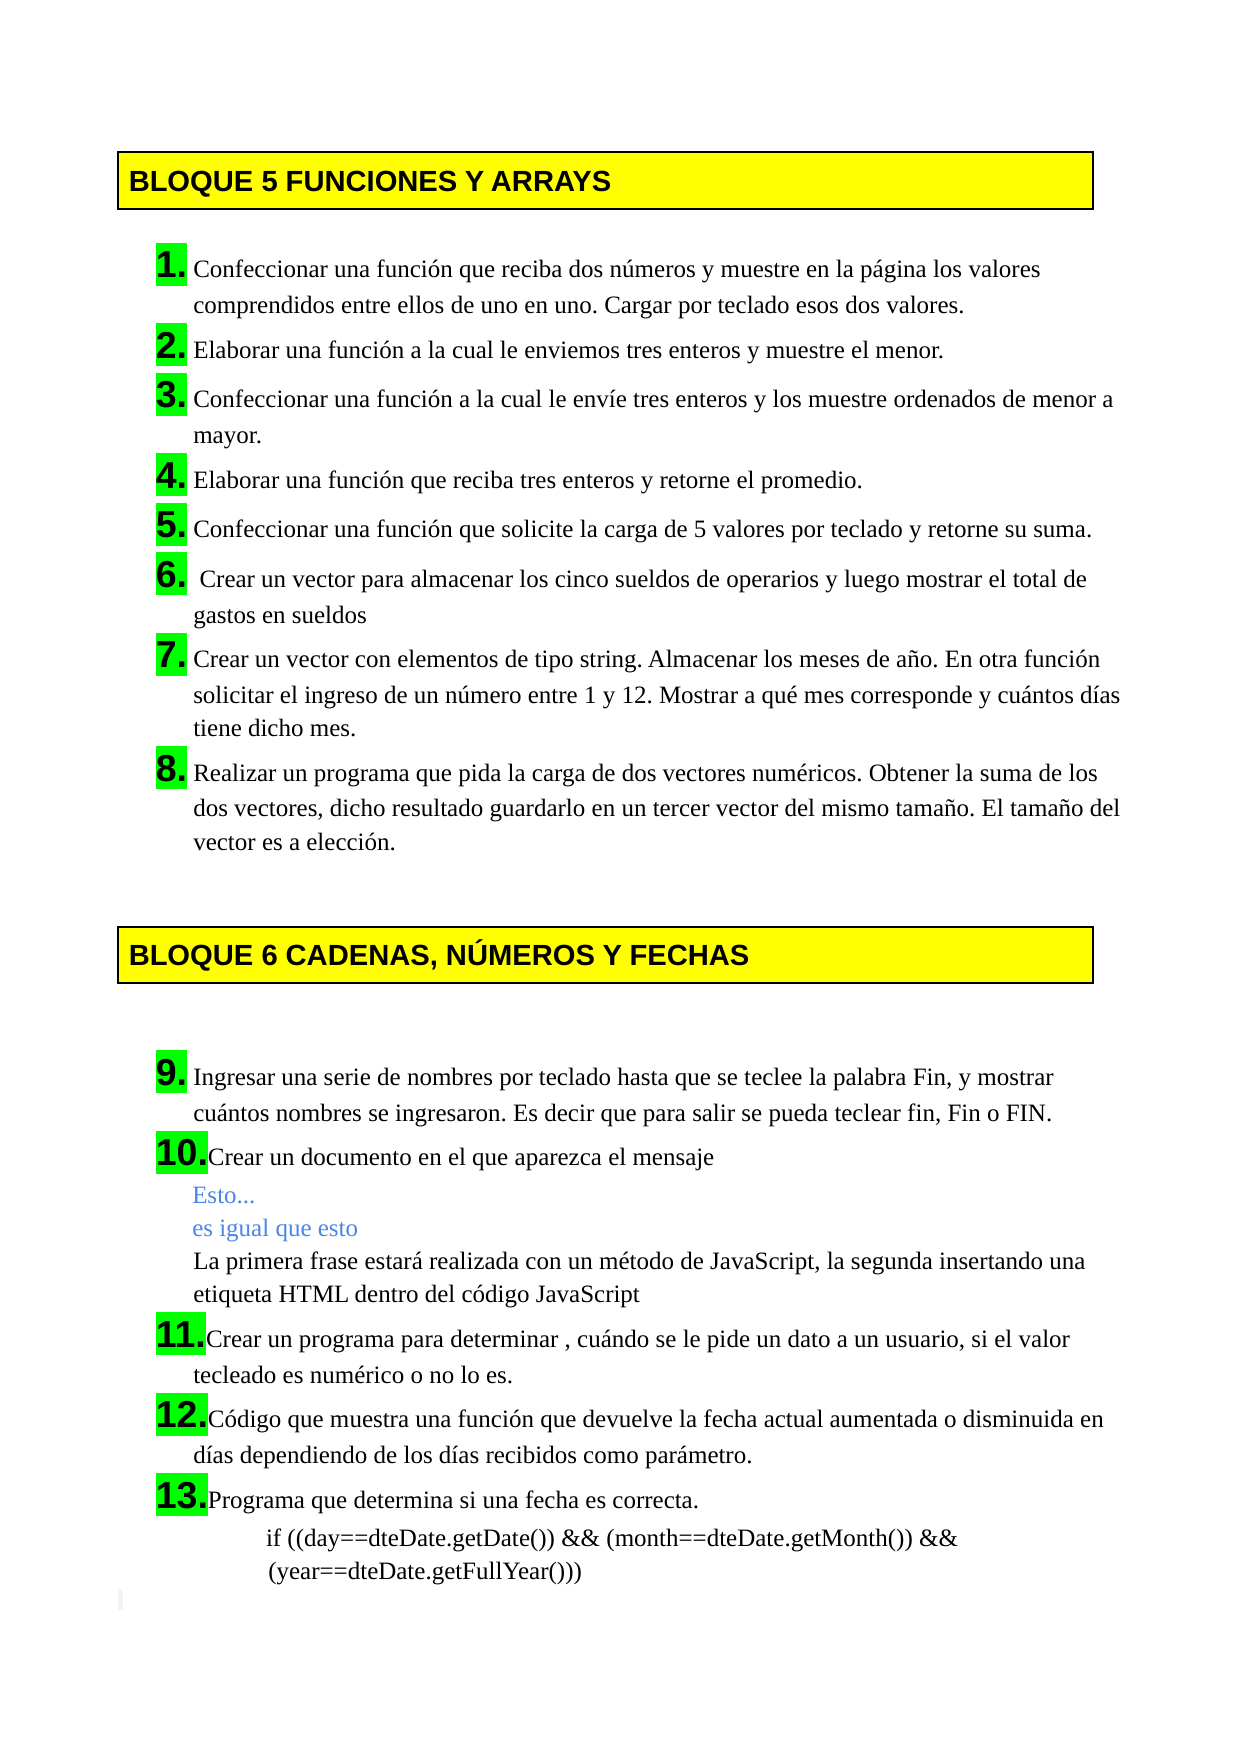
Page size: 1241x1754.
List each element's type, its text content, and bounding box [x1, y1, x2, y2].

text Esto... [118, 1180, 1122, 1209]
table_header BLOQUE 6 CADENAS, NÚMEROS Y FECHAS [119, 928, 1092, 982]
list Crear un programa para determinar , cuándo se le pide un dato a un usuario, si el valor tecleado es numérico o no lo es. [156, 1312, 1122, 1388]
text es igual que esto [118, 1213, 1122, 1242]
list Crear un documento en el que aparezca el mensaje [208, 1131, 1122, 1174]
list Elaborar una función a la cual le enviemos tres enteros y muestre el menor. [187, 323, 1122, 366]
text if ((day==dteDate.getDate()) && (month==dteDate.getMonth()) && [118, 1523, 1122, 1551]
list Crear un vector con elementos de tipo string. Almacenar los meses de año. En otra función solicitar el ingreso de un número entre 1 y 12. Mostrar a qué mes corresponde y cuántos días tiene dicho mes. [156, 633, 1122, 742]
list Realizar un programa que pida la carga de dos vectores numéricos. Obtener la suma de los dos vectores, dicho resultado guardarlo en un tercer vector del mismo tamaño. El tamaño del vector es a elección. [156, 746, 1122, 855]
list Confeccionar una función que solicite la carga de 5 valores por teclado y retorne su suma. [187, 503, 1122, 546]
list Confeccionar una función a la cual le envíe tres enteros y los muestre ordenados de menor a mayor. [156, 373, 1122, 449]
text La primera frase estará realizada con un método de JavaScript, la segunda insertando una etiqueta HTML dentro del código JavaScript [193, 1246, 1122, 1308]
list Confeccionar una función que reciba dos números y muestre en la página los valores comprendidos entre ellos de uno en uno. Cargar por teclado esos dos valores. [156, 243, 1122, 319]
list Ingresar una serie de nombres por teclado hasta que se teclee la palabra Fin, y mostrar cuántos nombres se ingresaron. Es decir que para salir se pueda teclear fin, Fin o FIN. [156, 1050, 1122, 1126]
table_header BLOQUE 5 FUNCIONES Y ARRAYS [119, 153, 1092, 208]
list Código que muestra una función que devuelve la fecha actual aumentada o disminuida en días dependiendo de los días recibidos como parámetro. [156, 1393, 1122, 1469]
list Programa que determina si una fecha es correcta. [208, 1473, 1122, 1516]
text (year==dteDate.getFullYear())) [193, 1556, 1122, 1584]
list Crear un vector para almacenar los cinco sueldos de operarios y luego mostrar el total de gastos en sueldos [156, 552, 1122, 628]
list Elaborar una función que reciba tres enteros y retorne el promedio. [187, 453, 1122, 496]
